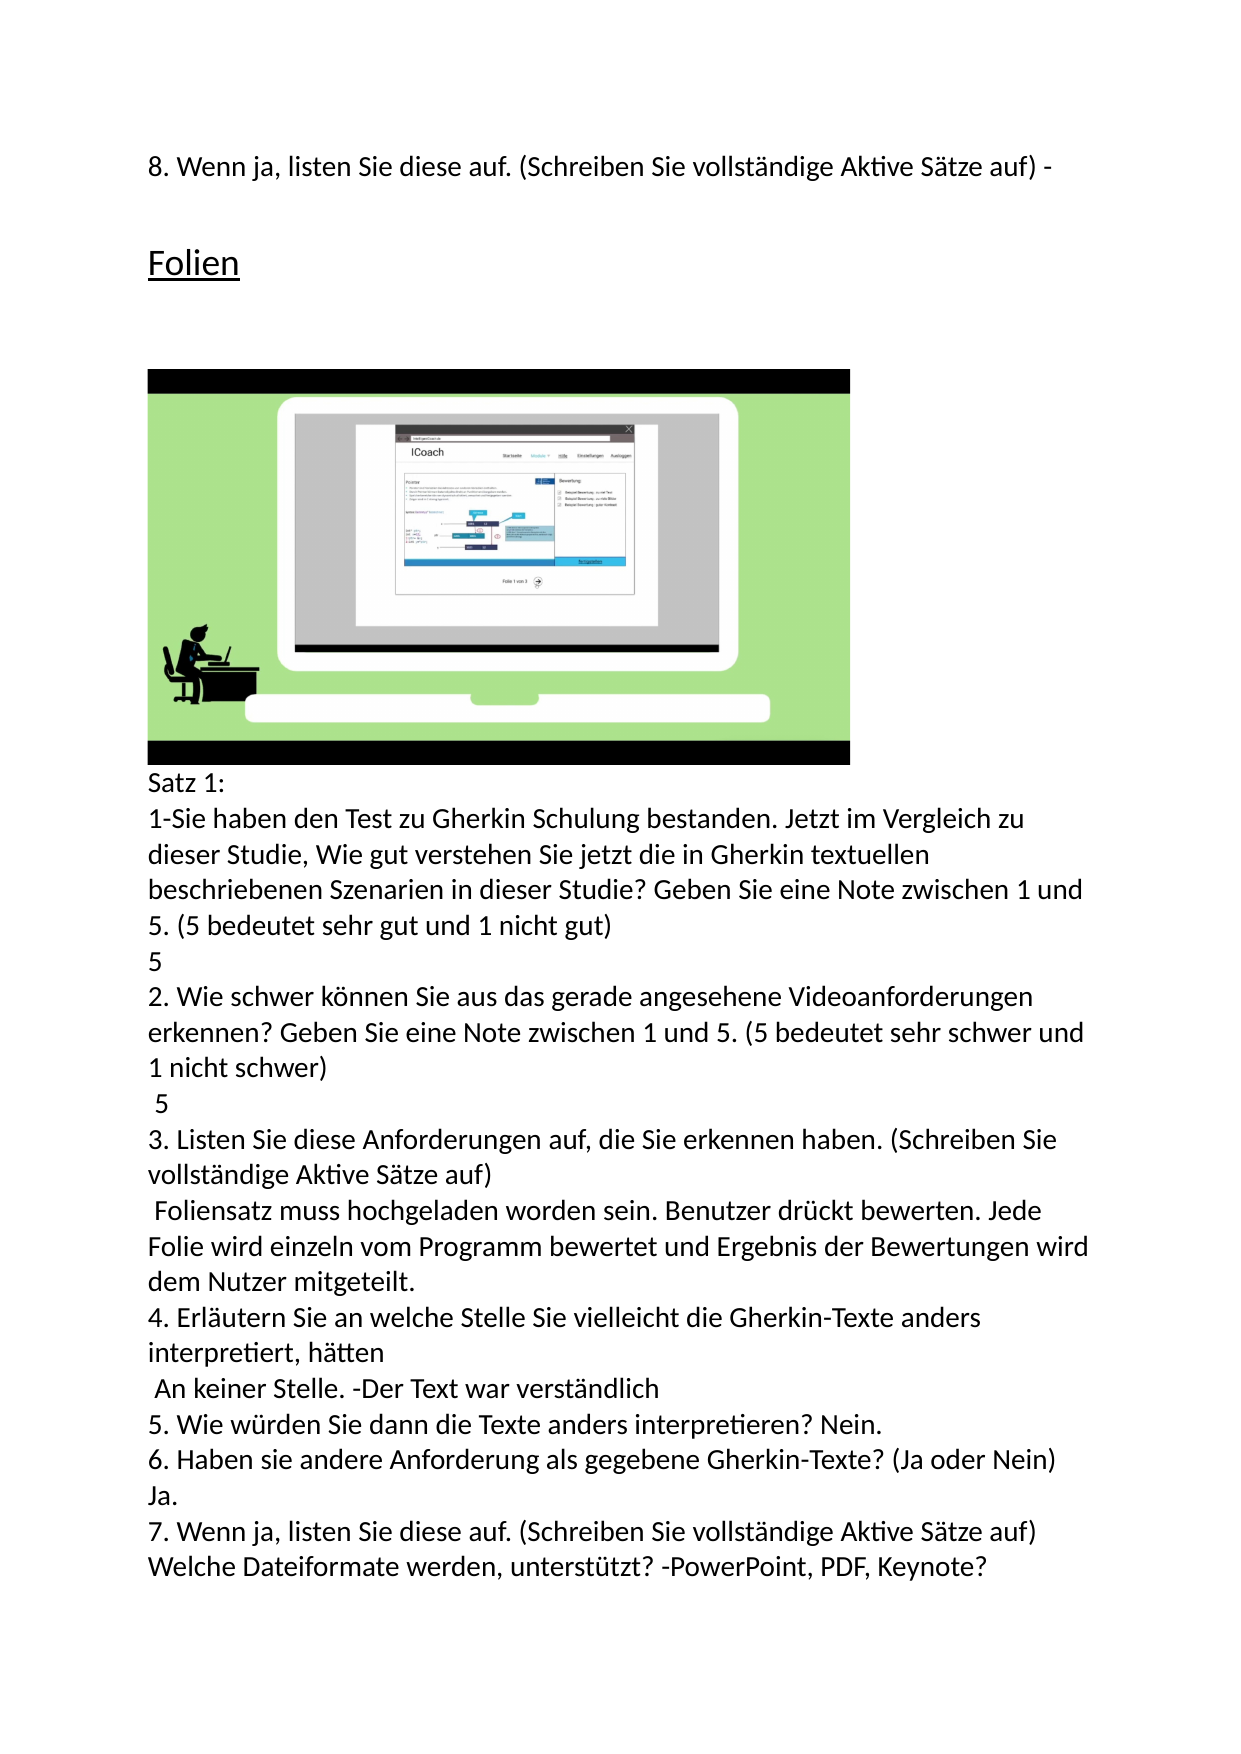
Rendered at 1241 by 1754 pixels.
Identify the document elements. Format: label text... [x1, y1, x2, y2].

text Satz 1: [148, 764, 1093, 800]
text An keiner Stelle. -Der Text war verständlich [148, 1370, 1093, 1406]
text 4. Erläutern Sie an welche Stelle Sie vielleicht die Gherkin-Texte anders interpretiert, hätten [148, 1299, 1093, 1370]
text 1-Sie haben den Test zu Gherkin Schulung bestanden. Jetzt im Vergleich zu dieser Studie, Wie gut verstehen Sie jetzt die in Gherkin textuellen beschriebenen Szenarien in dieser Studie? Geben Sie eine Note zwischen 1 und 5. (5 bedeutet sehr gut und 1 nicht gut) [148, 800, 1093, 943]
text 3. Listen Sie diese Anforderungen auf, die Sie erkennen haben. (Schreiben Sie vollständige Aktive Sätze auf) [148, 1121, 1093, 1192]
text 8. Wenn ja, listen Sie diese auf. (Schreiben Sie vollständige Aktive Sätze auf) - [148, 148, 1093, 183]
text 5. Wie würden Sie dann die Texte anders interpretieren? Nein. [148, 1406, 1093, 1441]
text 2. Wie schwer können Sie aus das gerade angesehene Videoanforderungen erkennen? Geben Sie eine Note zwischen 1 und 5. (5 bedeutet sehr schwer und 1 nicht schwer) [148, 978, 1093, 1085]
text Foliensatz muss hochgeladen worden sein. Benutzer drückt bewerten. Jede Folie wird einzeln vom Programm bewertet und Ergebnis der Bewertungen wird dem Nutzer mitgeteilt. [148, 1192, 1093, 1299]
text 7. Wenn ja, listen Sie diese auf. (Schreiben Sie vollständige Aktive Sätze auf) Welche Dateiformate werden, unterstützt? -PowerPoint, PDF, Keynote? [148, 1513, 1093, 1584]
subtitle Folien [148, 239, 1093, 285]
text 5 [148, 943, 1093, 978]
text 5 [148, 1085, 1093, 1121]
text 6. Haben sie andere Anforderung als gegebene Gherkin-Texte? (Ja oder Nein) Ja. [148, 1441, 1093, 1513]
